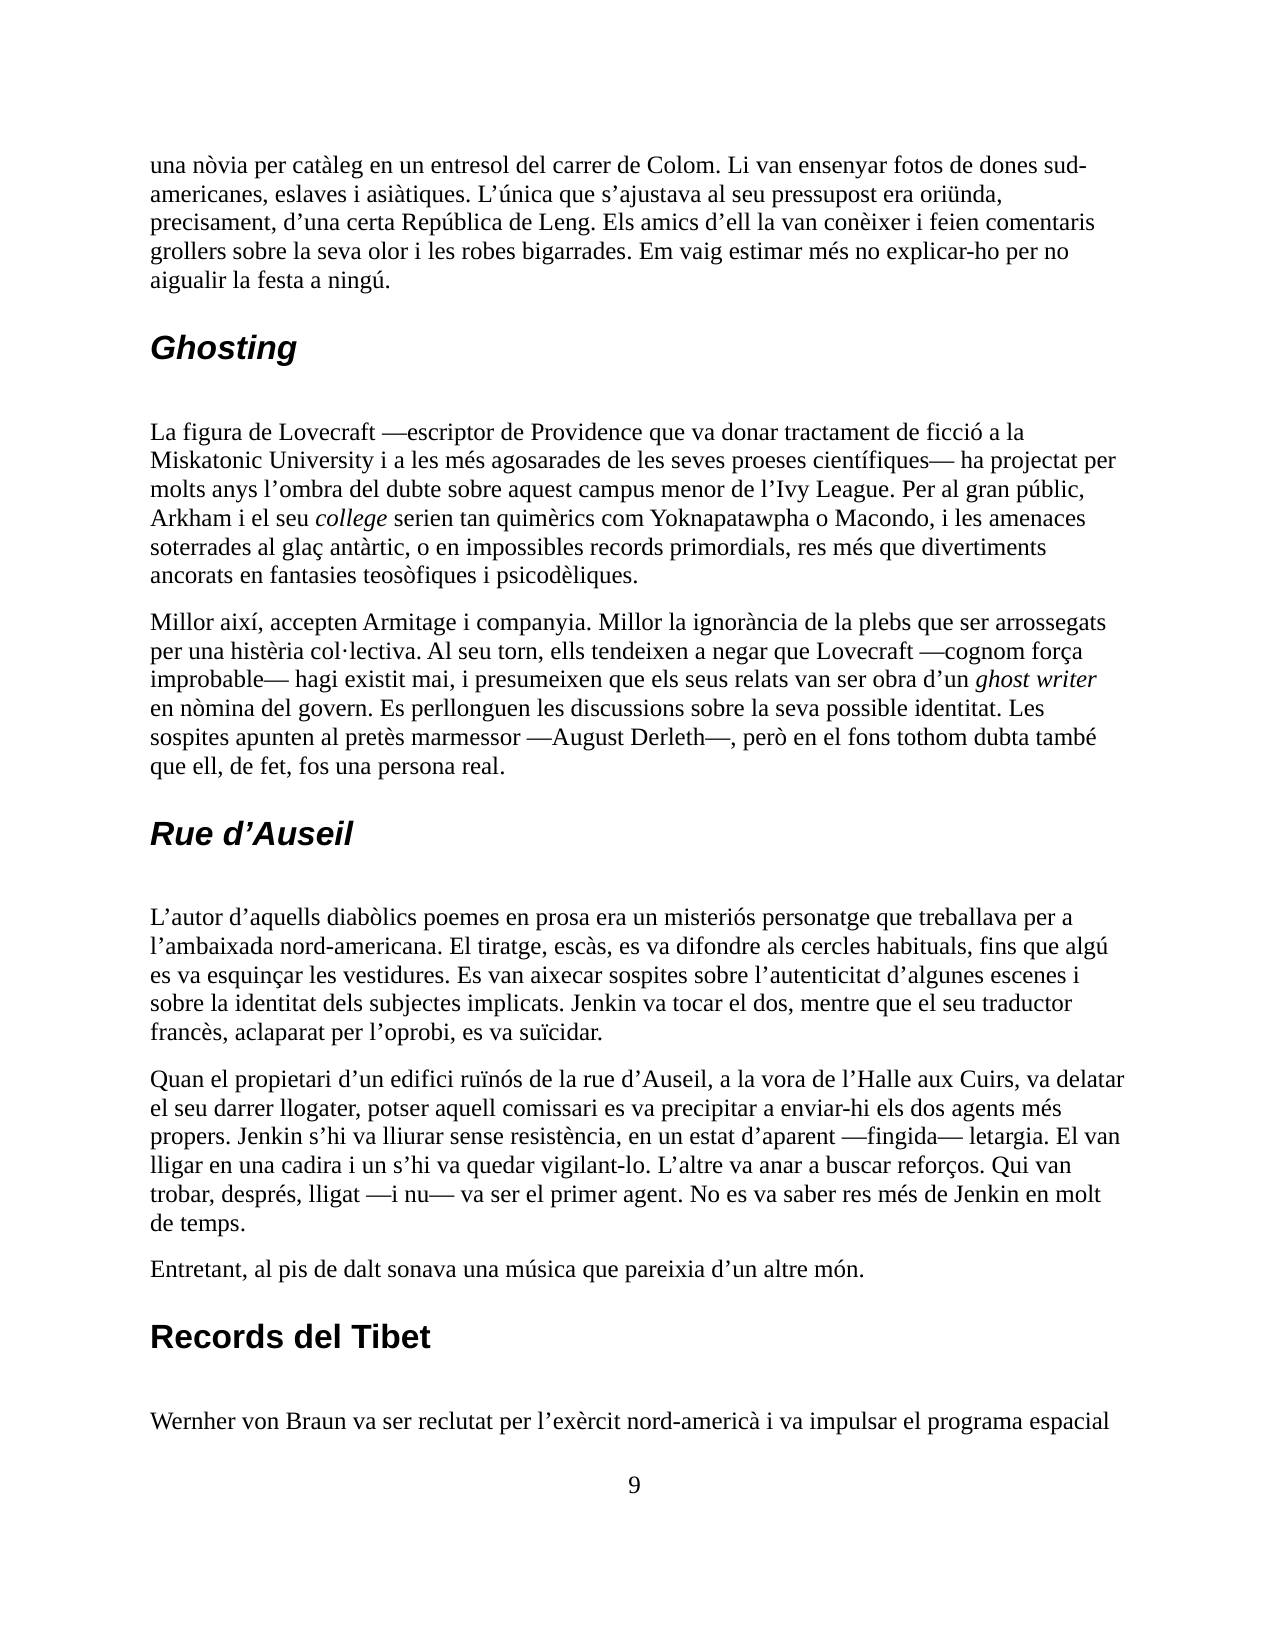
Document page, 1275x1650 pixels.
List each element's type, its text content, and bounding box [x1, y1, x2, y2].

text L’autor d’aquells diabòlics poemes en prosa era un misteriós personatge que treballava per a l’ambaixada nord-americana. El tiratge, escàs, es va difondre als cercles habituals, fins que algú es va esquinçar les vestidures. Es van aixecar sospites sobre l’autenticitat d’algunes escenes i sobre la identitat dels subjectes implicats. Jenkin va tocar el dos, mentre que el seu traductor francès, aclaparat per l’oprobi, es va suïcidar. [150, 902, 1125, 1046]
text Entretant, al pis de dalt sonava una música que pareixia d’un altre món. [150, 1254, 1125, 1283]
text Millor així, accepten Armitage i companyia. Millor la ignorància de la plebs que ser arrossegats per una histèria col·lectiva. Al seu torn, ells tendeixen a negar que Lovecraft —cognom força improbable— hagi existit mai, i presumeixen que els seus relats van ser obra d’un ghost writer en nòmina del govern. Es perllonguen les discussions sobre la seva possible identitat. Les sospites apunten al pretès marmessor —August Derleth—, però en el fons tothom dubta també que ell, de fet, fos una persona real. [150, 607, 1125, 779]
text La figura de Lovecraft —escriptor de Providence que va donar tractament de ficció a la Miskatonic University i a les més agosarades de les seves proeses científiques— ha projectat per molts anys l’ombra del dubte sobre aquest campus menor de l’Ivy League. Per al gran públic, Arkham i el seu college serien tan quimèrics com Yoknapatawpha o Macondo, i les amenaces soterrades al glaç antàrtic, o en impossibles records primordials, res més que divertiments ancorats en fantasies teosòfiques i psicodèliques. [150, 417, 1125, 589]
text una nòvia per catàleg en un entresol del carrer de Colom. Li van ensenyar fotos de dones sud-americanes, eslaves i asiàtiques. L’única que s’ajustava al seu pressupost era oriünda, precisament, d’una certa República de Leng. Els amics d’ell la van conèixer i feien comentaris grollers sobre la seva olor i les robes bigarrades. Em vaig estimar més no explicar-ho per no aigualir la festa a ningú. [150, 150, 1125, 294]
text Quan el propietari d’un edifici ruïnós de la rue d’Auseil, a la vora de l’Halle aux Cuirs, va delatar el seu darrer llogater, potser aquell comissari es va precipitar a enviar-hi els dos agents més propers. Jenkin s’hi va lliurar sense resistència, en un estat d’aparent —fingida— letargia. El van lligar en una cadira i un s’hi va quedar vigilant-lo. L’altre va anar a buscar reforços. Qui van trobar, després, lligat —i nu— va ser el primer agent. No es va saber res més de Jenkin en molt de temps. [150, 1064, 1125, 1236]
subtitle Records del Tibet [150, 1317, 1125, 1356]
subtitle Rue d’Auseil [150, 813, 1125, 852]
text Wernher von Braun va ser reclutat per l’exèrcit nord-americà i va impulsar el programa espacial [150, 1406, 1125, 1435]
subtitle Ghosting [150, 328, 1125, 366]
